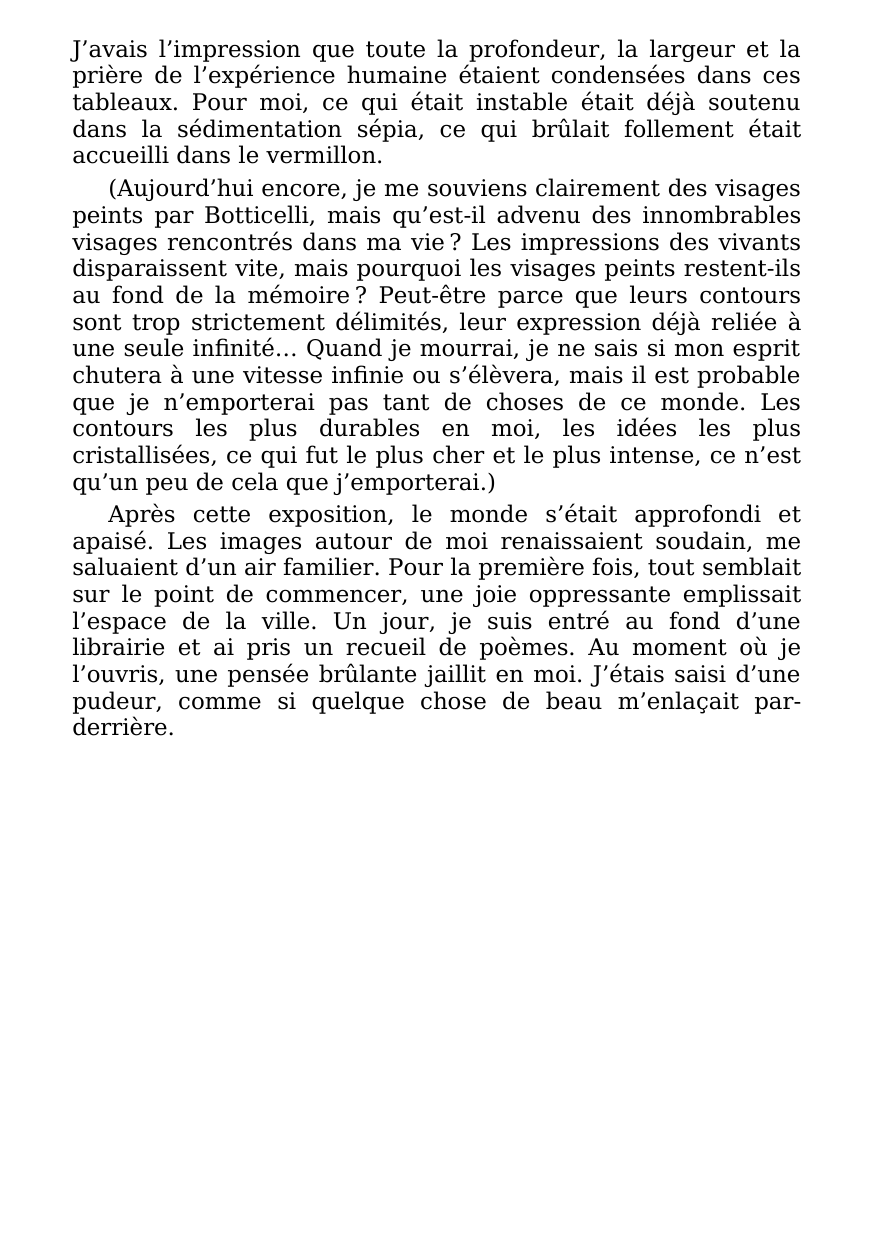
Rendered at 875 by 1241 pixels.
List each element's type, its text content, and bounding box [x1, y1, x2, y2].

text J’avais l’impression que toute la profondeur, la largeur et la prière de l’expérience humaine étaient condensées dans ces tableaux. Pour moi, ce qui était instable était déjà soutenu dans la sédimentation sépia, ce qui brûlait follement était accueilli dans le vermillon. [72, 36, 802, 169]
text Après cette exposition, le monde s’était approfondi et apaisé. Les images autour de moi renaissaient soudain, me saluaient d’un air familier. Pour la première fois, tout semblait sur le point de commencer, une joie oppressante emplissait l’espace de la ville. Un jour, je suis entré au fond d’une librairie et ai pris un recueil de poèmes. Au moment où je l’ouvris, une pensée brûlante jaillit en moi. J’étais saisi d’une pudeur, comme si quelque chose de beau m’enlaçait par-derrière. [72, 501, 802, 741]
text (Aujourd’hui encore, je me souviens clairement des visages peints par Botticelli, mais qu’est-il advenu des innombrables visages rencontrés dans ma vie ? Les impressions des vivants disparaissent vite, mais pourquoi les visages peints restent-ils au fond de la mémoire ? Peut-être parce que leurs contours sont trop strictement délimités, leur expression déjà reliée à une seule infinité… Quand je mourrai, je ne sais si mon esprit chutera à une vitesse infinie ou s’élèvera, mais il est probable que je n’emporterai pas tant de choses de ce monde. Les contours les plus durables en moi, les idées les plus cristallisées, ce qui fut le plus cher et le plus intense, ce n’est qu’un peu de cela que j’emporterai.) [72, 175, 802, 495]
